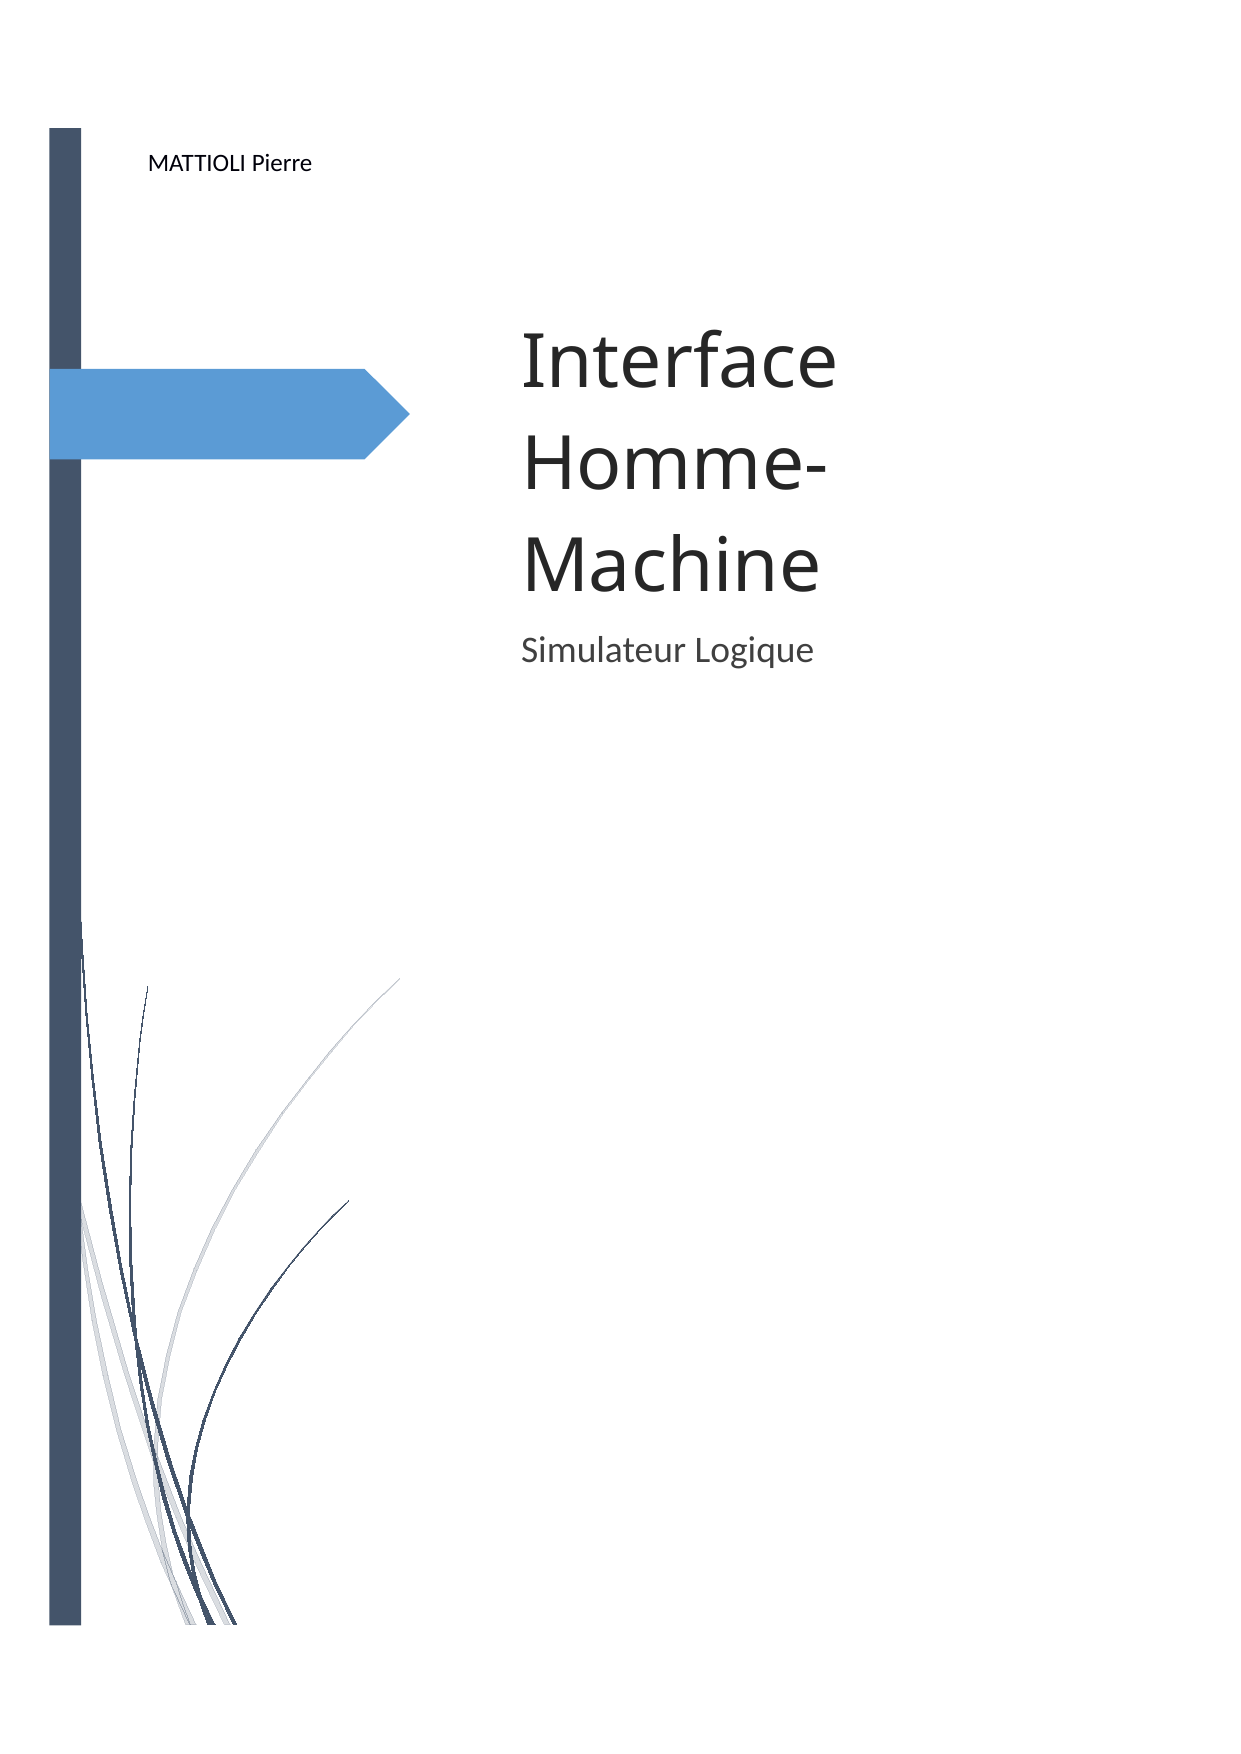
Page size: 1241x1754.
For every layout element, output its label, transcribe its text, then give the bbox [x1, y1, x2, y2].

text Simulateur Logique [521, 626, 1092, 672]
text Interface Homme-Machine [521, 307, 1092, 613]
text MATTIOLI Pierre [148, 148, 1093, 178]
